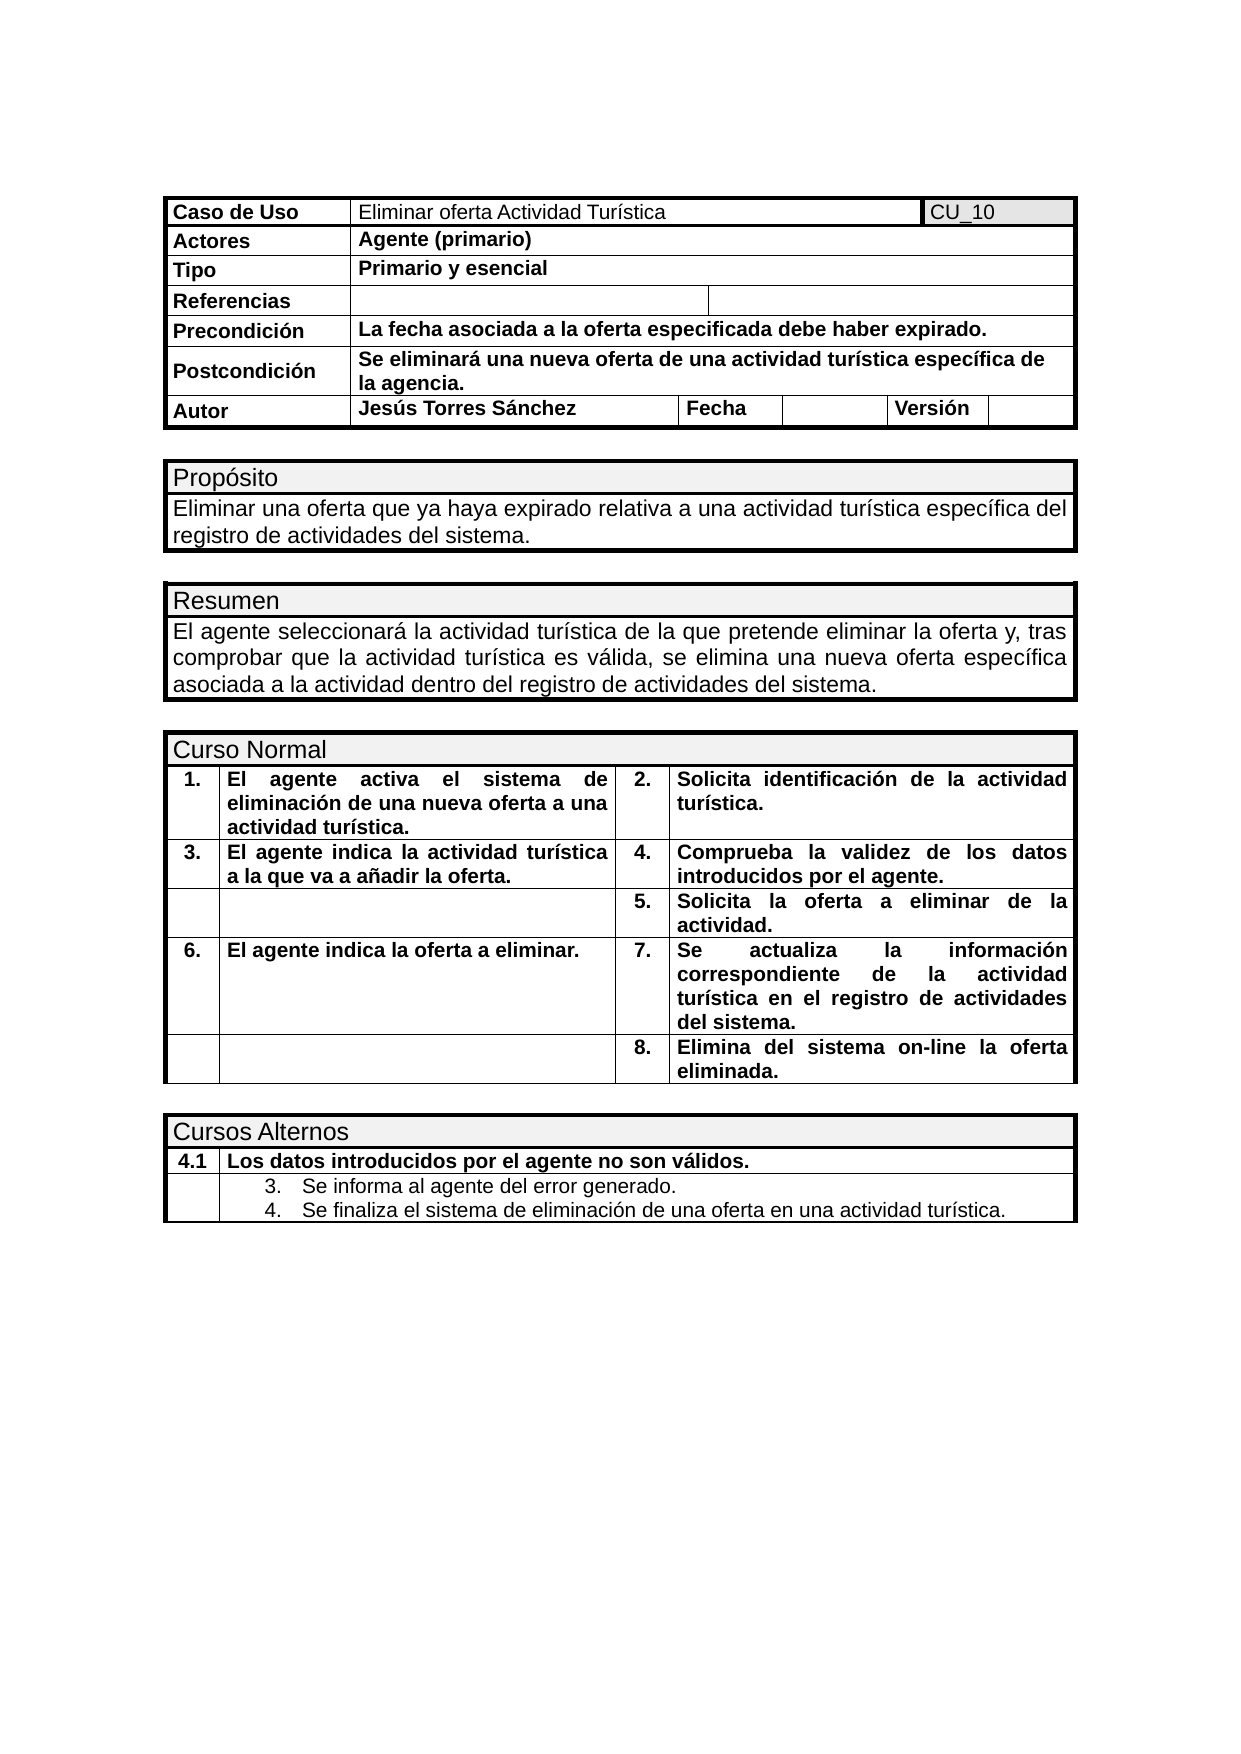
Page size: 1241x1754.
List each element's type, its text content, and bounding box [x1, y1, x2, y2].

table_cell 8. [616, 1035, 669, 1083]
table_header Propósito [168, 463, 1073, 492]
table_cell Jesús Torres Sánchez [351, 396, 678, 425]
table_header Resumen [168, 586, 1073, 615]
table_cell 4. [616, 840, 669, 888]
table_header Curso Normal [168, 735, 1073, 764]
table_header Eliminar oferta Actividad Turística [351, 200, 920, 224]
table_cell El agente activa el sistema de eliminación de una nueva oferta a una actividad turística. [220, 767, 615, 839]
table_cell Precondición [168, 316, 350, 346]
table_cell Solicita la oferta a eliminar de la actividad. [670, 889, 1073, 937]
table_cell [989, 396, 1073, 425]
table_header Caso de Uso [168, 200, 350, 224]
table_cell Los datos introducidos por el agente no son válidos. [220, 1149, 1073, 1173]
table_cell [168, 889, 219, 937]
table_cell Fecha [679, 396, 782, 425]
table_cell 1. [168, 767, 219, 839]
table_cell Agente (primario) [351, 227, 1073, 254]
table_cell Solicita identificación de la actividad turística. [670, 767, 1073, 839]
table_cell Elimina del sistema on-line la oferta eliminada. [670, 1035, 1073, 1083]
table_cell La fecha asociada a la oferta especificada debe haber expirado. [351, 316, 1073, 346]
table_cell 3. [168, 840, 219, 888]
table_cell 6. [168, 938, 219, 1034]
table_header CU_10 [925, 200, 1073, 224]
table_header Cursos Alternos [168, 1117, 1073, 1146]
table_cell [709, 286, 1073, 315]
table_cell Versión [888, 396, 988, 425]
table_cell Se informa al agente del error generado. Se finaliza el sistema de eliminación de una oferta en una actividad turística. [220, 1174, 1073, 1221]
table_cell Postcondición [168, 347, 350, 395]
table_cell Se eliminará una nueva oferta de una actividad turística específica de la agencia. [351, 347, 1073, 395]
table_cell [351, 286, 708, 315]
table_cell Eliminar una oferta que ya haya expirado relativa a una actividad turística específica del registro de actividades del sistema. [168, 495, 1073, 548]
table_cell 7. [616, 938, 669, 1034]
table_cell Se actualiza la información correspondiente de la actividad turística en el registro de actividades del sistema. [670, 938, 1073, 1034]
table_cell El agente indica la oferta a eliminar. [220, 938, 615, 1034]
table_cell 4.1 [168, 1149, 219, 1173]
table_cell [783, 396, 887, 425]
table_cell Actores [168, 227, 350, 254]
table_cell [220, 889, 615, 937]
table_cell Primario y esencial [351, 256, 1073, 285]
table_cell [168, 1035, 219, 1083]
table_cell 5. [616, 889, 669, 937]
table_cell 2. [616, 767, 669, 839]
table_cell Autor [168, 396, 350, 425]
table_cell Referencias [168, 286, 350, 315]
table_cell Comprueba la validez de los datos introducidos por el agente. [670, 840, 1073, 888]
table_cell [168, 1174, 219, 1221]
table_cell El agente indica la actividad turística a la que va a añadir la oferta. [220, 840, 615, 888]
table_cell [220, 1035, 615, 1083]
table_cell El agente seleccionará la actividad turística de la que pretende eliminar la oferta y, tras comprobar que la actividad turística es válida, se elimina una nueva oferta específica asociada a la actividad dentro del registro de actividades del sistema. [168, 618, 1073, 697]
table_cell Tipo [168, 256, 350, 285]
